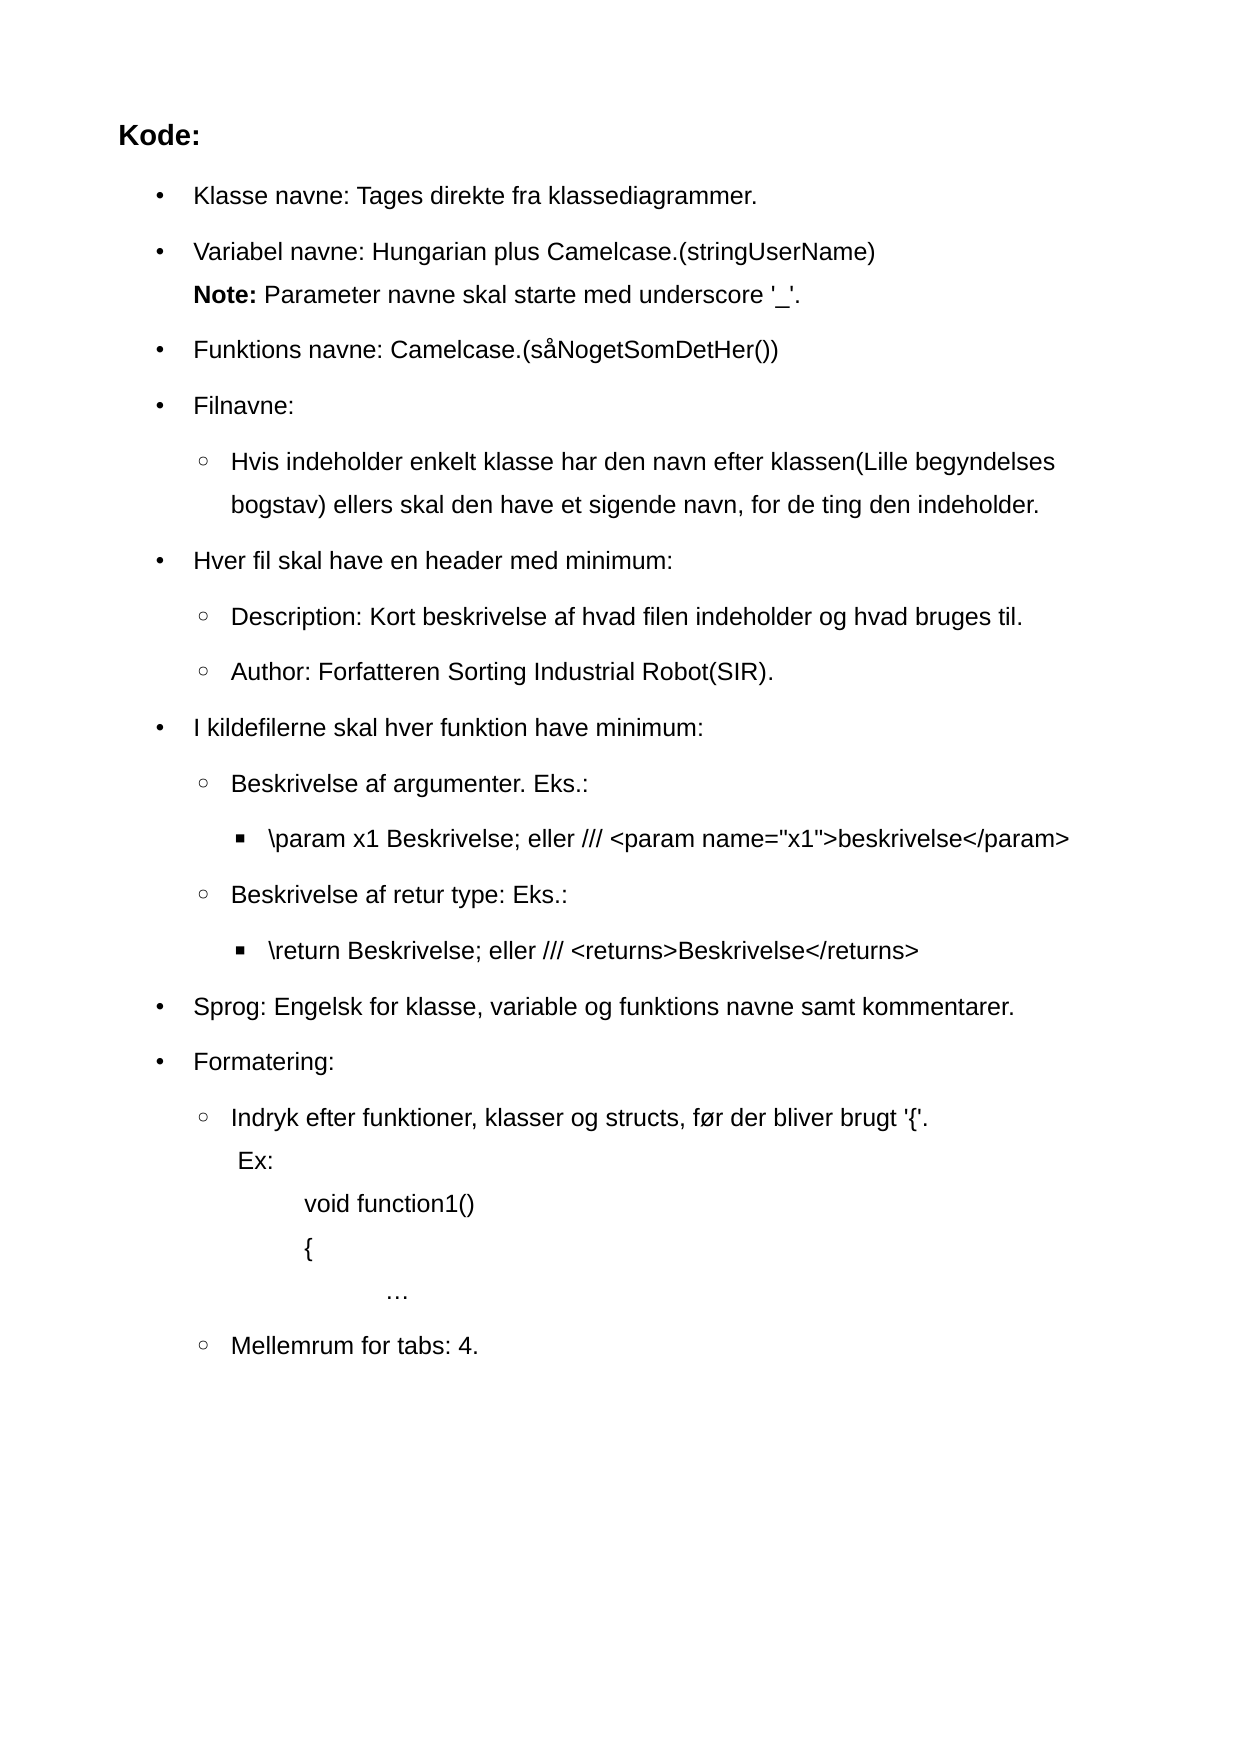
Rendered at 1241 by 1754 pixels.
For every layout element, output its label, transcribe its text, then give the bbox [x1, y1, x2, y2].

list Filnavne: [156, 391, 1122, 420]
list Variabel navne: Hungarian plus Camelcase.(stringUserName) Note: Parameter navne skal starte med underscore '_'. [156, 237, 1122, 309]
list Sprog: Engelsk for klasse, variable og funktions navne samt kommentarer. [156, 992, 1122, 1021]
list Indryk efter funktioner, klasser og structs, før der bliver brugt '{'. Ex: void function1() { … [193, 1103, 1122, 1304]
list Klasse navne: Tages direkte fra klassediagrammer. [156, 181, 1122, 210]
list Funktions navne: Camelcase.(såNogetSomDetHer()) [156, 336, 1122, 364]
list Hver fil skal have en header med minimum: [156, 546, 1122, 575]
list \return Beskrivelse; eller /// <returns>Beskrivelse</returns> [231, 936, 1122, 965]
list Beskrivelse af argumenter. Eks.: [193, 769, 1122, 798]
list Formatering: [156, 1047, 1122, 1076]
list \param x1 Beskrivelse; eller /// <param name="x1">beskrivelse</param> [231, 824, 1122, 853]
list Beskrivelse af retur type: Eks.: [193, 880, 1122, 909]
subtitle Kode: [118, 118, 1122, 152]
list Hvis indeholder enkelt klasse har den navn efter klassen(Lille begyndelses bogstav) ellers skal den have et sigende navn, for de ting den indeholder. [193, 447, 1122, 519]
list Description: Kort beskrivelse af hvad filen indeholder og hvad bruges til. [193, 602, 1122, 630]
list Mellemrum for tabs: 4. [193, 1331, 1122, 1360]
list Author: Forfatteren Sorting Industrial Robot(SIR). [193, 657, 1122, 686]
list I kildefilerne skal hver funktion have minimum: [156, 713, 1122, 742]
